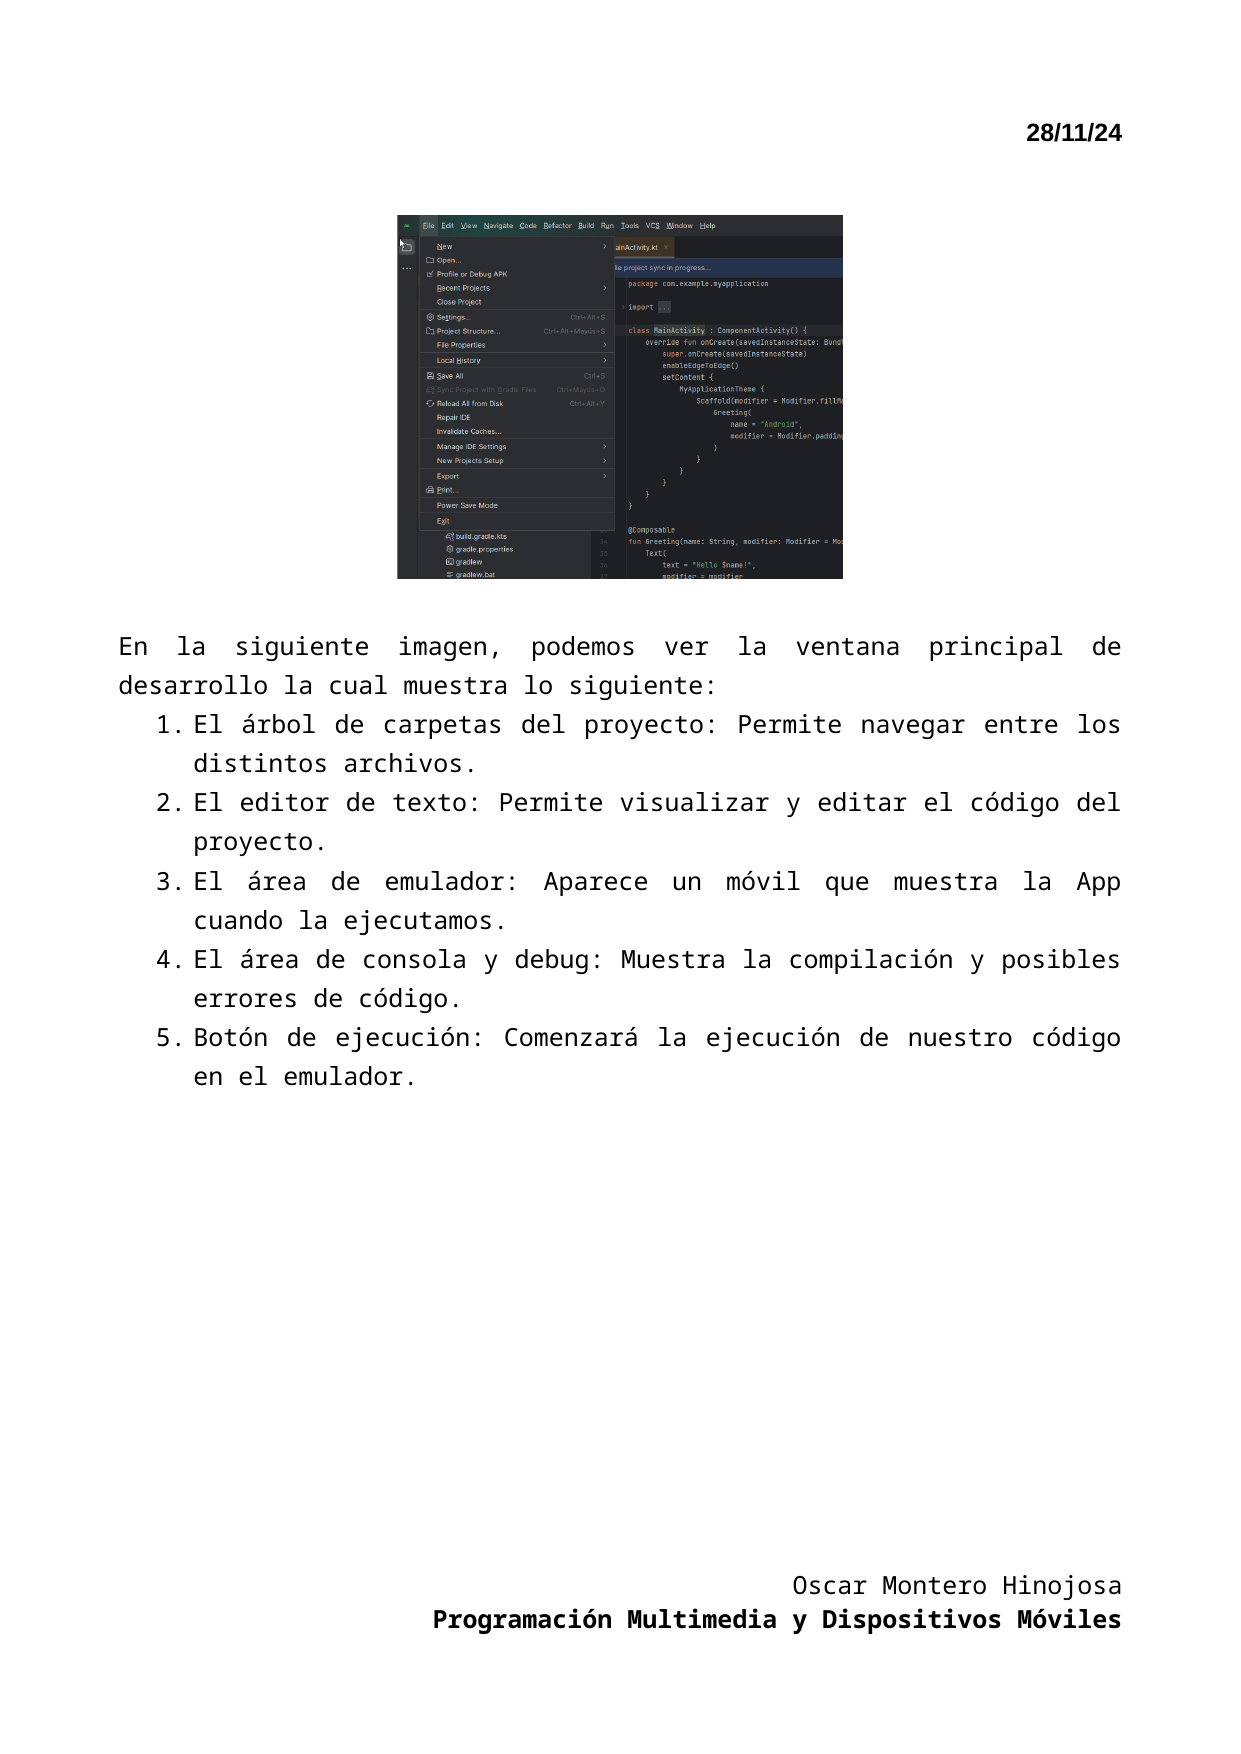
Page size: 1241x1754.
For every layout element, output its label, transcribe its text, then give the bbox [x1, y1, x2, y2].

list El área de consola y debug: Muestra la compilación y posibles errores de código. [156, 941, 1122, 1015]
list Botón de ejecución: Comenzará la ejecución de nuestro código en el emulador. [156, 1020, 1122, 1093]
list El editor de texto: Permite visualizar y editar el código del proyecto. [156, 785, 1122, 858]
list El árbol de carpetas del proyecto: Permite navegar entre los distintos archivos. [156, 706, 1122, 780]
picture [397, 215, 843, 579]
text En la siguiente imagen, podemos ver la ventana principal de desarrollo la cual muestra lo siguiente: [118, 628, 1122, 701]
list El área de emulador: Aparece un móvil que muestra la App cuando la ejecutamos. [156, 863, 1122, 936]
